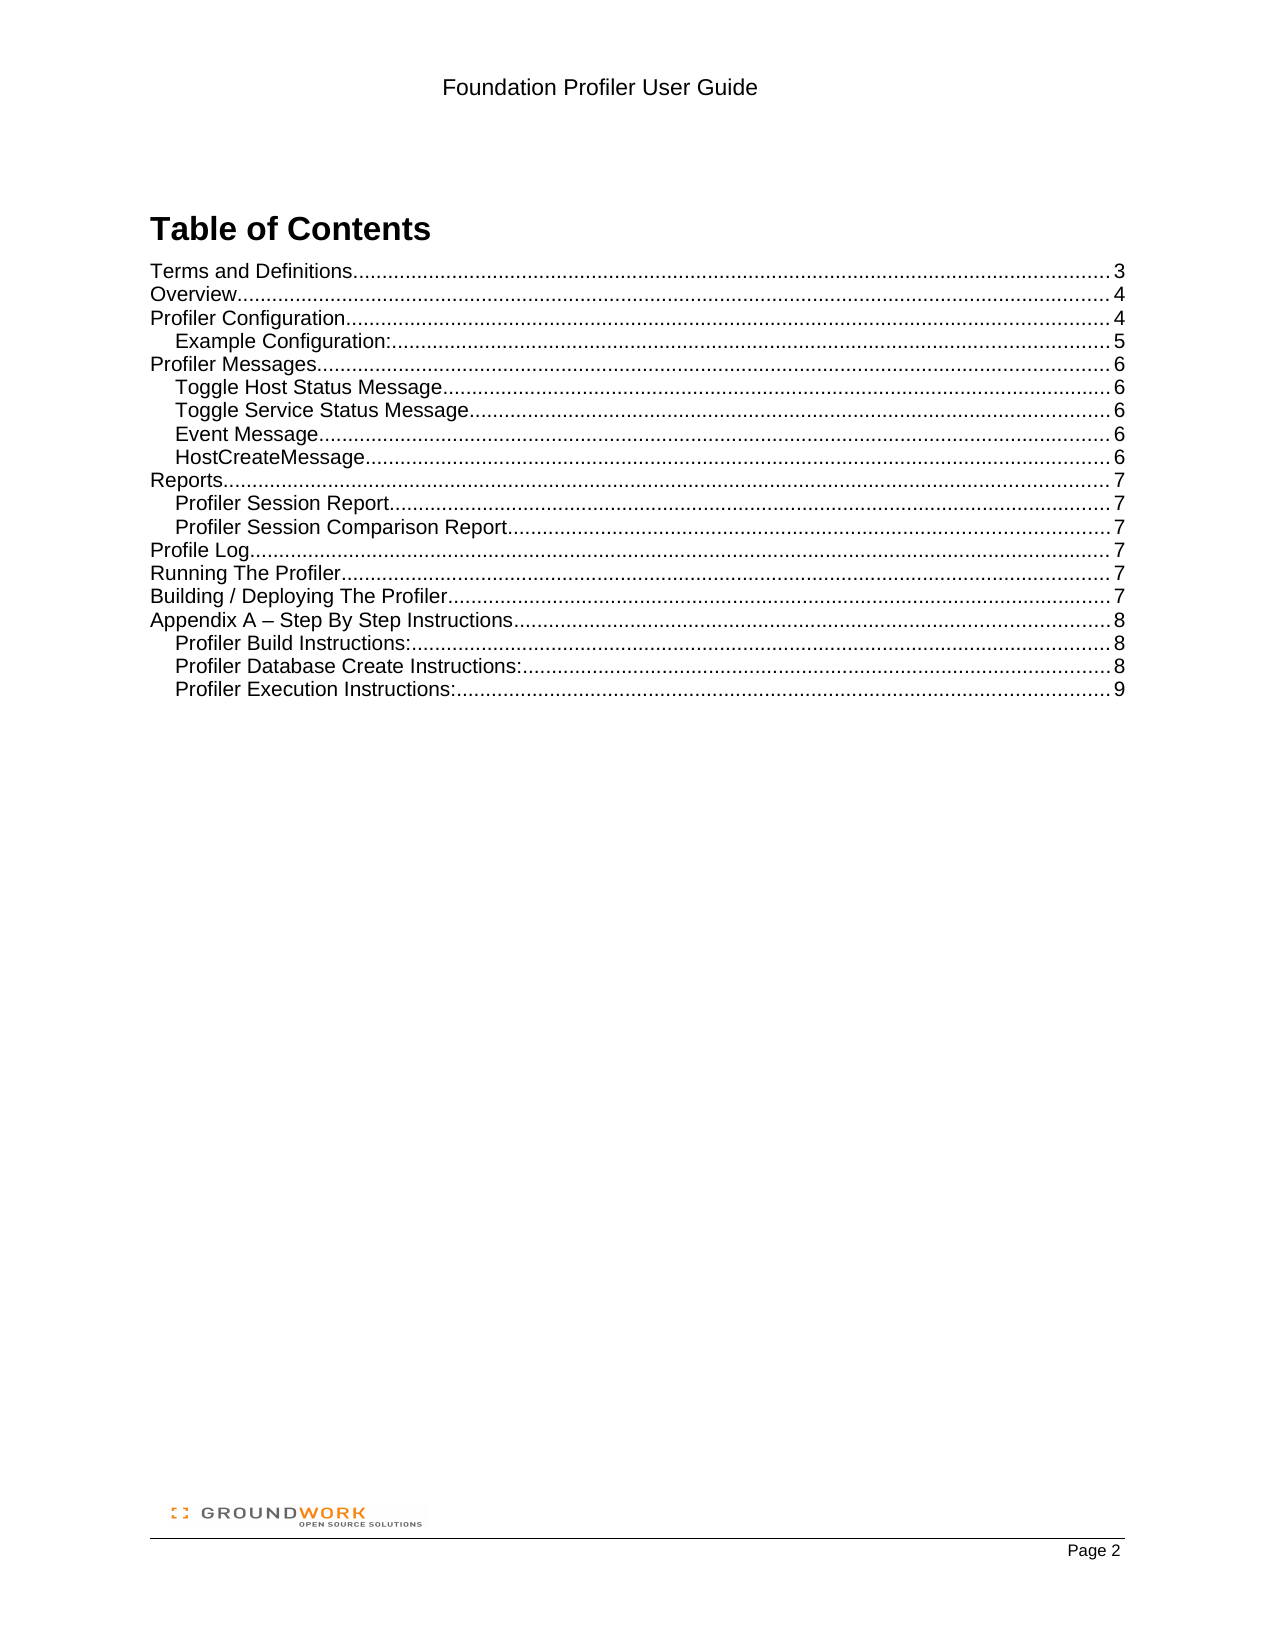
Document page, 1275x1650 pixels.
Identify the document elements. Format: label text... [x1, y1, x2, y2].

text HostCreateMessage 6 [175, 446, 1125, 469]
text Running The Profiler 7 [150, 562, 1125, 585]
text Profiler Session Comparison Report 7 [175, 515, 1125, 538]
text Profiler Configuration 4 [150, 306, 1125, 329]
picture [166, 1504, 429, 1530]
text Toggle Host Status Message 6 [175, 376, 1125, 399]
text Reports 7 [150, 469, 1125, 492]
text Profiler Session Report 7 [175, 492, 1125, 515]
text Example Configuration: 5 [175, 329, 1125, 353]
text Profiler Execution Instructions: 9 [175, 678, 1125, 701]
text Profiler Build Instructions: 8 [175, 631, 1125, 654]
subtitle Table of Contents [150, 210, 1125, 247]
text Profiler Database Create Instructions: 8 [175, 654, 1125, 678]
text Profiler Messages 6 [150, 353, 1125, 376]
text Event Message 6 [175, 422, 1125, 446]
text Toggle Service Status Message 6 [175, 399, 1125, 422]
text Building / Deploying The Profiler 7 [150, 585, 1125, 608]
text Overview 4 [150, 283, 1125, 306]
text Profile Log 7 [150, 538, 1125, 562]
text Terms and Definitions 3 [150, 260, 1125, 283]
text Appendix A – Step By Step Instructions 8 [150, 608, 1125, 631]
